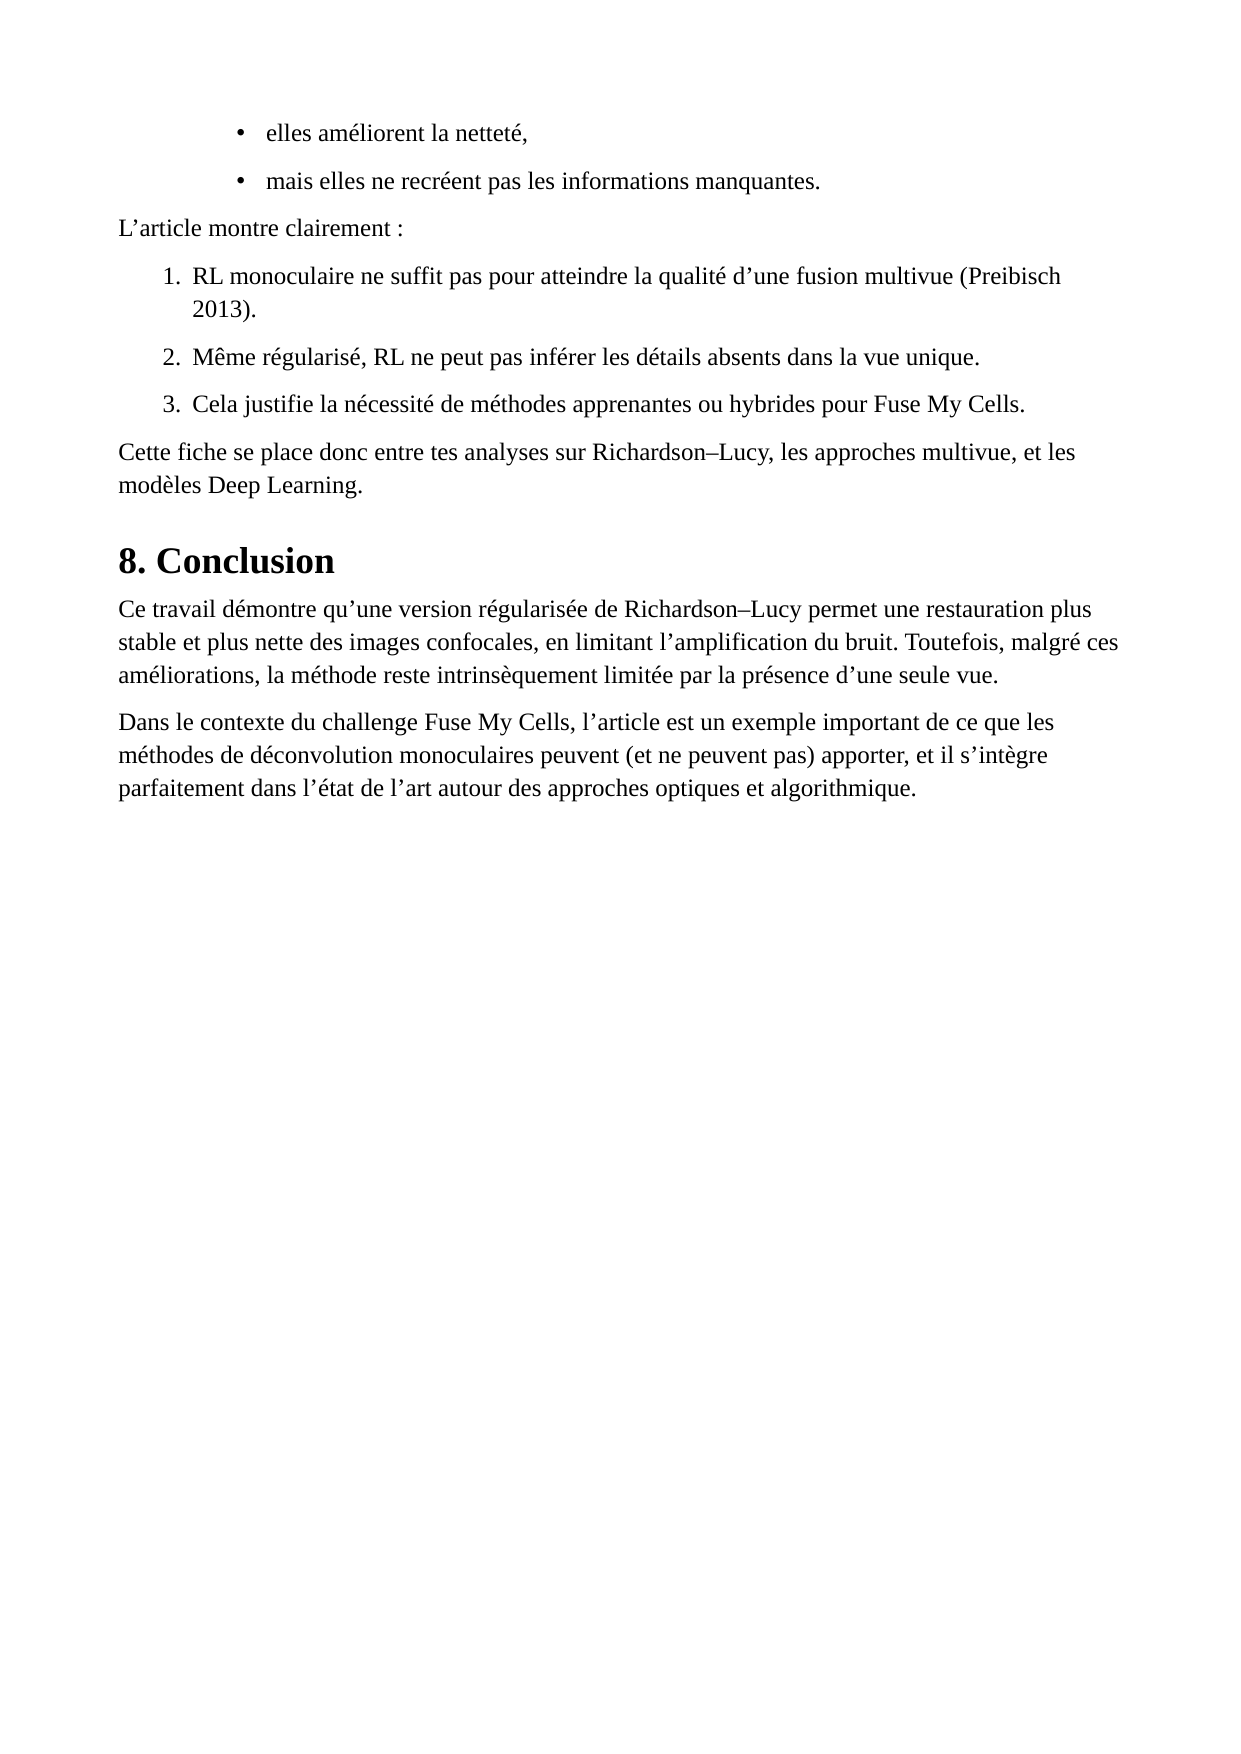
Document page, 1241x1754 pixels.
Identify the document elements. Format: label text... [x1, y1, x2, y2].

text Ce travail démontre qu’une version régularisée de Richardson–Lucy permet une restauration plus stable et plus nette des images confocales, en limitant l’amplification du bruit. Toutefois, malgré ces améliorations, la méthode reste intrinsèquement limitée par la présence d’une seule vue. [118, 594, 1122, 689]
text Cette fiche se place donc entre tes analyses sur Richardson–Lucy, les approches multivue, et les modèles Deep Learning. [118, 437, 1122, 498]
list mais elles ne recréent pas les informations manquantes. [236, 166, 1122, 194]
text Dans le contexte du challenge Fuse My Cells, l’article est un exemple important de ce que les méthodes de déconvolution monoculaires peuvent (et ne peuvent pas) apporter, et il s’intègre parfaitement dans l’état de l’art autour des approches optiques et algorithmique. [118, 707, 1122, 802]
list RL monoculaire ne suffit pas pour atteindre la qualité d’une fusion multivue (Preibisch 2013). [162, 261, 1122, 323]
subtitle 8. Conclusion [118, 538, 1122, 581]
list Même régularisé, RL ne peut pas inférer les détails absents dans la vue unique. [162, 342, 1122, 370]
text L’article montre clairement : [118, 213, 1122, 242]
list Cela justifie la nécessité de méthodes apprenantes ou hybrides pour Fuse My Cells. [162, 389, 1122, 418]
list elles améliorent la netteté, [236, 118, 1122, 147]
